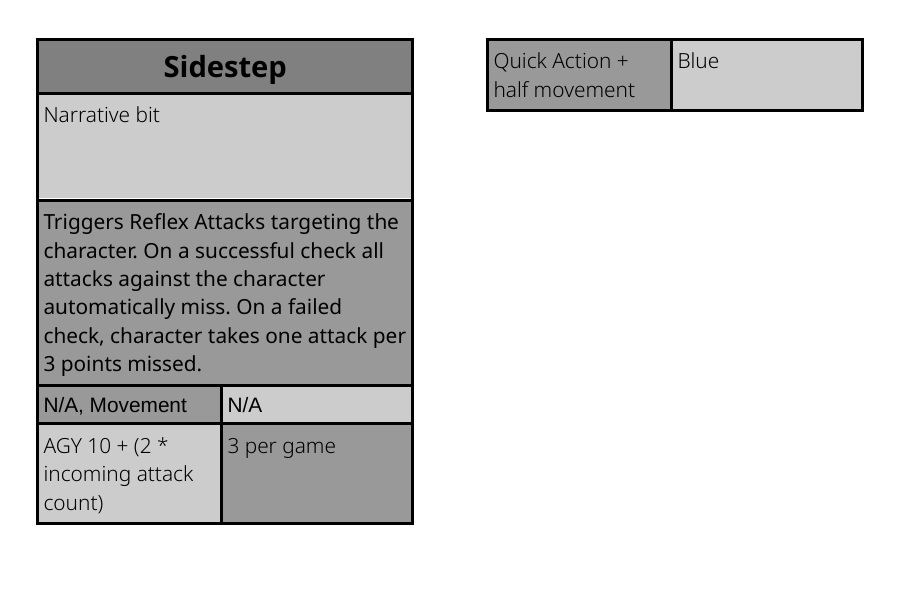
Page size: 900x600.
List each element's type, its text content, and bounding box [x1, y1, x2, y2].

table_cell N/A [223, 387, 411, 422]
table_cell Blue [673, 41, 861, 109]
table_cell Narrative bit [39, 95, 411, 198]
table_cell N/A, Movement [39, 387, 220, 422]
table_header Sidestep [39, 41, 411, 92]
table_cell Quick Action + half movement [489, 41, 670, 109]
table_cell Triggers Reflex Attacks targeting the character. On a successful check all attacks against the character automatically miss. On a failed check, character takes one attack per 3 points missed. [39, 202, 411, 384]
table_cell 3 per game [223, 425, 411, 522]
table_cell AGY 10 + (2 * incoming attack count) [39, 425, 220, 522]
